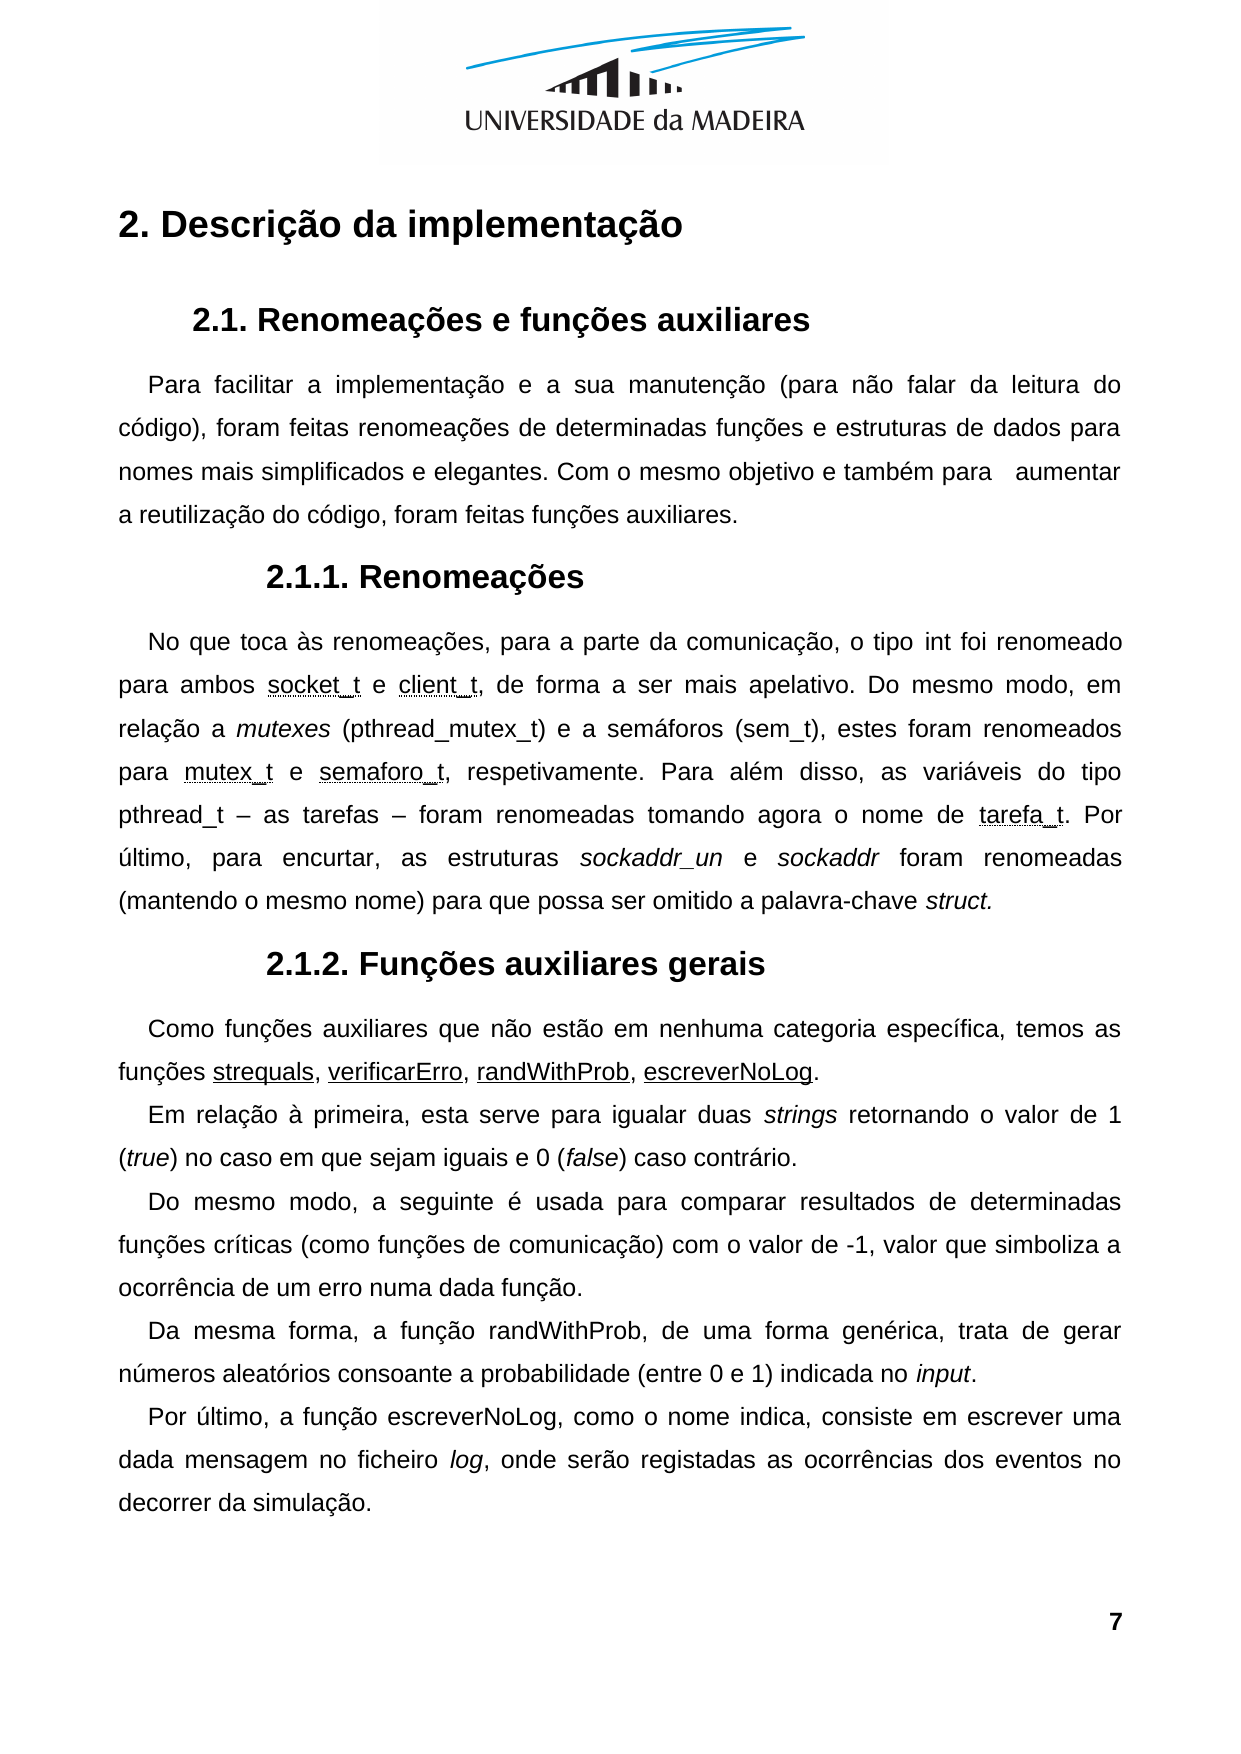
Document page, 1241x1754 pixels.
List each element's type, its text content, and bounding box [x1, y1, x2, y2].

subtitle 2.1.2. Funções auxiliares gerais [118, 944, 1123, 982]
text Por último, a função escreverNoLog, como o nome indica, consiste em escrever uma dada mensagem no ficheiro log, onde serão registadas as ocorrências dos eventos no decorrer da simulação. [118, 1402, 1123, 1517]
text Da mesma forma, a função randWithProb, de uma forma genérica, trata de gerar números aleatórios consoante a probabilidade (entre 0 e 1) indicada no input. [118, 1316, 1123, 1388]
text Como funções auxiliares que não estão em nenhuma categoria específica, temos as funções strequals, verificarErro, randWithProb, escreverNoLog. [118, 1014, 1123, 1086]
text Para facilitar a implementação e a sua manutenção (para não falar da leitura do código), foram feitas renomeações de determinadas funções e estruturas de dados para nomes mais simplificados e elegantes. Com o mesmo objetivo e também para aumentar a reutilização do código, foram feitas funções auxiliares. [118, 370, 1123, 528]
text Do mesmo modo, a seguinte é usada para comparar resultados de determinadas funções críticas (como funções de comunicação) com o valor de -1, valor que simboliza a ocorrência de um erro numa dada função. [118, 1186, 1123, 1301]
picture [379, 0, 889, 165]
subtitle 2.1. Renomeações e funções auxiliares [118, 300, 1123, 338]
subtitle 2.1.1. Renomeações [118, 557, 1123, 596]
subtitle 2. Descrição da implementação [118, 201, 1123, 245]
text Em relação à primeira, esta serve para igualar duas strings retornando o valor de 1 (true) no caso em que sejam iguais e 0 (false) caso contrário. [118, 1100, 1123, 1172]
text No que toca às renomeações, para a parte da comunicação, o tipo int foi renomeado para ambos socket_t e client_t, de forma a ser mais apelativo. Do mesmo modo, em relação a mutexes (pthread_mutex_t) e a semáforos (sem_t), estes foram renomeados para mutex_t e semaforo_t, respetivamente. Para além disso, as variáveis do tipo pthread_t – as tarefas – foram renomeadas tomando agora o nome de tarefa_t. Por último, para encurtar, as estruturas sockaddr_un e sockaddr foram renomeadas (mantendo o mesmo nome) para que possa ser omitido a palavra-chave struct. [118, 627, 1123, 915]
